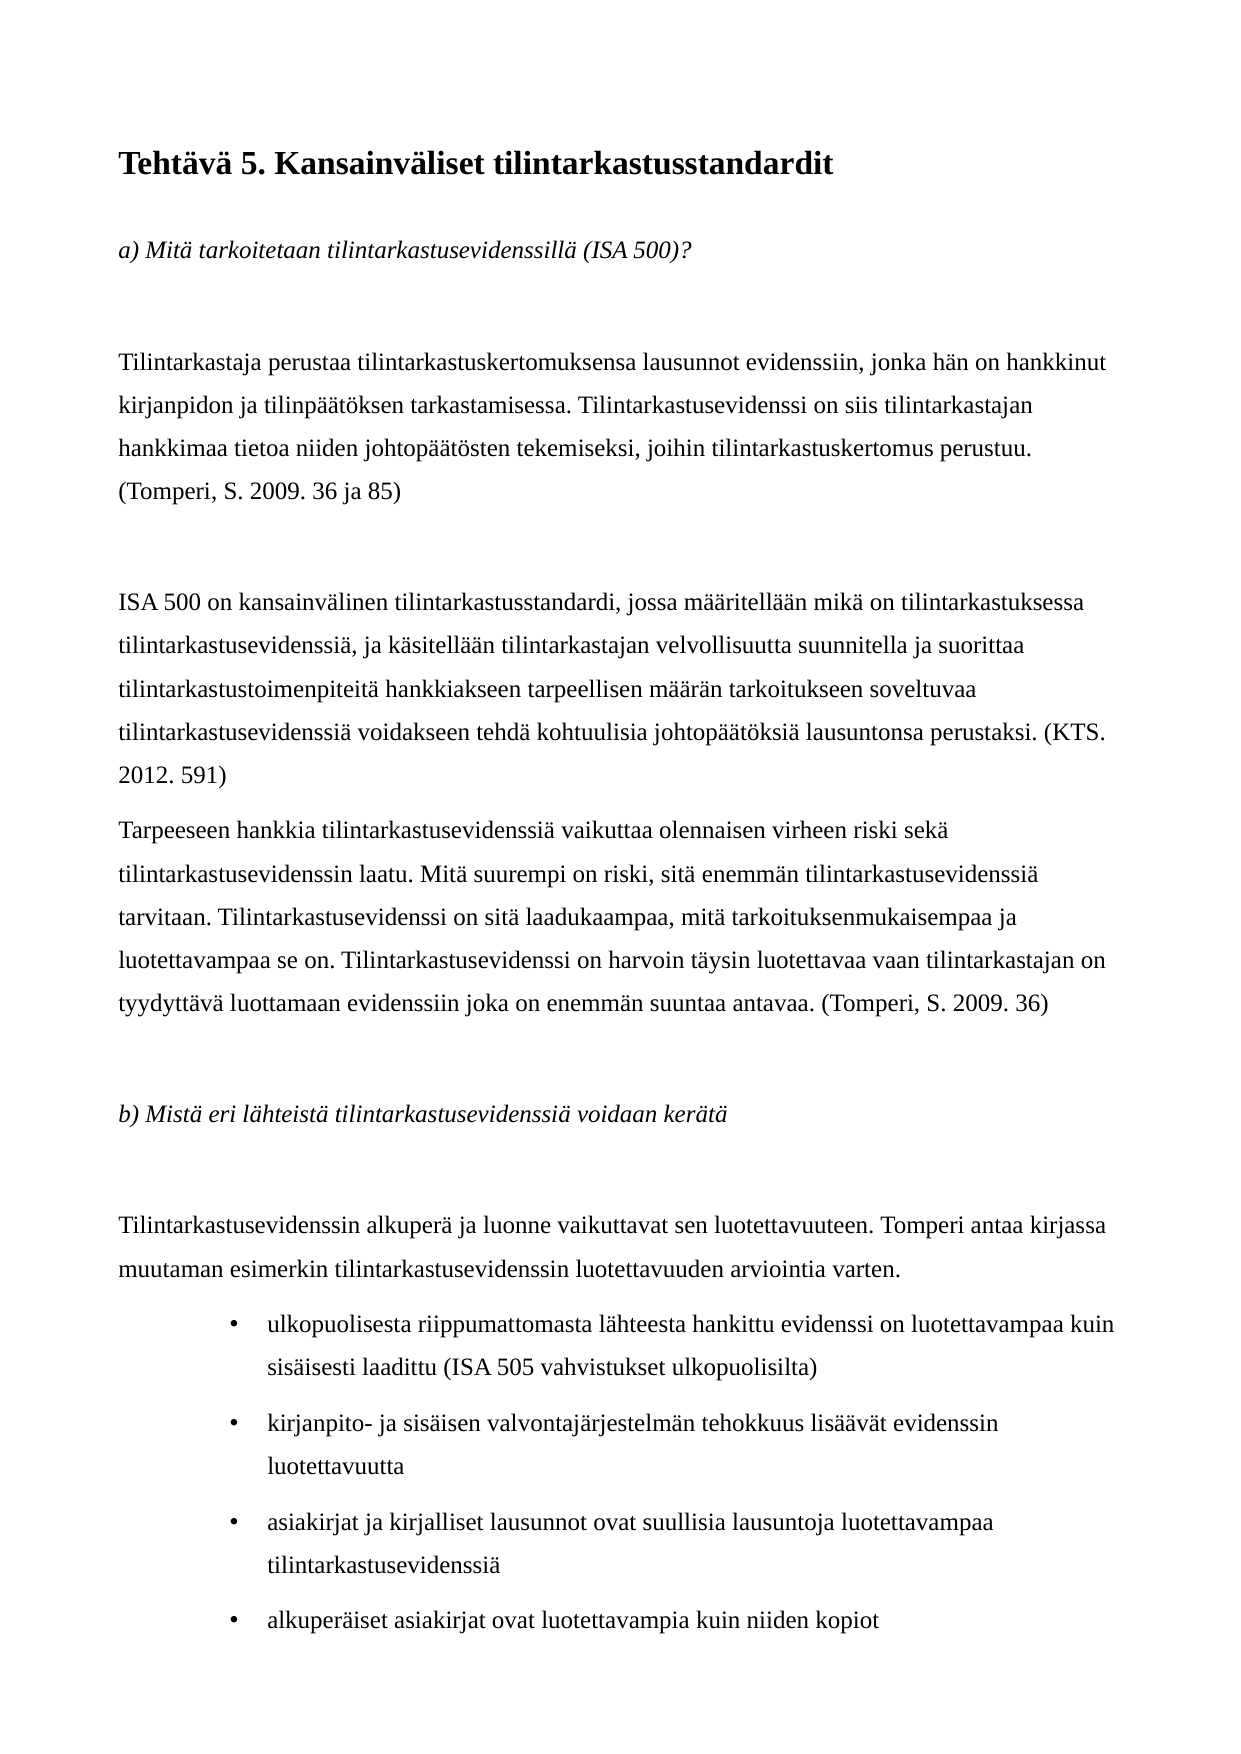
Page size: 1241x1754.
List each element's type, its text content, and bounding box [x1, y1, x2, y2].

list ulkopuolisesta riippumattomasta lähteesta hankittu evidenssi on luotettavampaa kuin sisäisesti laadittu (ISA 505 vahvistukset ulkopuolisilta) [229, 1309, 1122, 1381]
text a) Mitä tarkoitetaan tilintarkastusevidenssillä (ISA 500)? [118, 236, 1122, 264]
text b) Mistä eri lähteistä tilintarkastusevidenssiä voidaan kerätä [118, 1099, 1122, 1128]
list kirjanpito- ja sisäisen valvontajärjestelmän tehokkuus lisäävät evidenssin luotettavuutta [229, 1408, 1122, 1480]
text Tilintarkastaja perustaa tilintarkastuskertomuksensa lausunnot evidenssiin, jonka hän on hankkinut kirjanpidon ja tilinpäätöksen tarkastamisessa. Tilintarkastusevidenssi on siis tilintarkastajan hankkimaa tietoa niiden johtopäätösten tekemiseksi, joihin tilintarkastuskertomus perustuu. (Tomperi, S. 2009. 36 ja 85) [118, 347, 1122, 505]
list asiakirjat ja kirjalliset lausunnot ovat suullisia lausuntoja luotettavampaa tilintarkastusevidenssiä [229, 1507, 1122, 1579]
subtitle Tehtävä 5. Kansainväliset tilintarkastusstandardit [118, 143, 1122, 182]
text Tilintarkastusevidenssin alkuperä ja luonne vaikuttavat sen luotettavuuteen. Tomperi antaa kirjassa muutaman esimerkin tilintarkastusevidenssin luotettavuuden arviointia varten. [118, 1211, 1122, 1282]
text ISA 500 on kansainvälinen tilintarkastusstandardi, jossa määritellään mikä on tilintarkastuksessa tilintarkastusevidenssiä, ja käsitellään tilintarkastajan velvollisuutta suunnitella ja suorittaa tilintarkastustoimenpiteitä hankkiakseen tarpeellisen määrän tarkoitukseen soveltuvaa tilintarkastusevidenssiä voidakseen tehdä kohtuulisia johtopäätöksiä lausuntonsa perustaksi. (KTS. 2012. 591) [118, 587, 1122, 789]
text Tarpeeseen hankkia tilintarkastusevidenssiä vaikuttaa olennaisen virheen riski sekä tilintarkastusevidenssin laatu. Mitä suurempi on riski, sitä enemmän tilintarkastusevidenssiä tarvitaan. Tilintarkastusevidenssi on sitä laadukaampaa, mitä tarkoituksenmukaisempaa ja luotettavampaa se on. Tilintarkastusevidenssi on harvoin täysin luotettavaa vaan tilintarkastajan on tyydyttävä luottamaan evidenssiin joka on enemmän suuntaa antavaa. (Tomperi, S. 2009. 36) [118, 816, 1122, 1017]
list alkuperäiset asiakirjat ovat luotettavampia kuin niiden kopiot [229, 1606, 1122, 1634]
